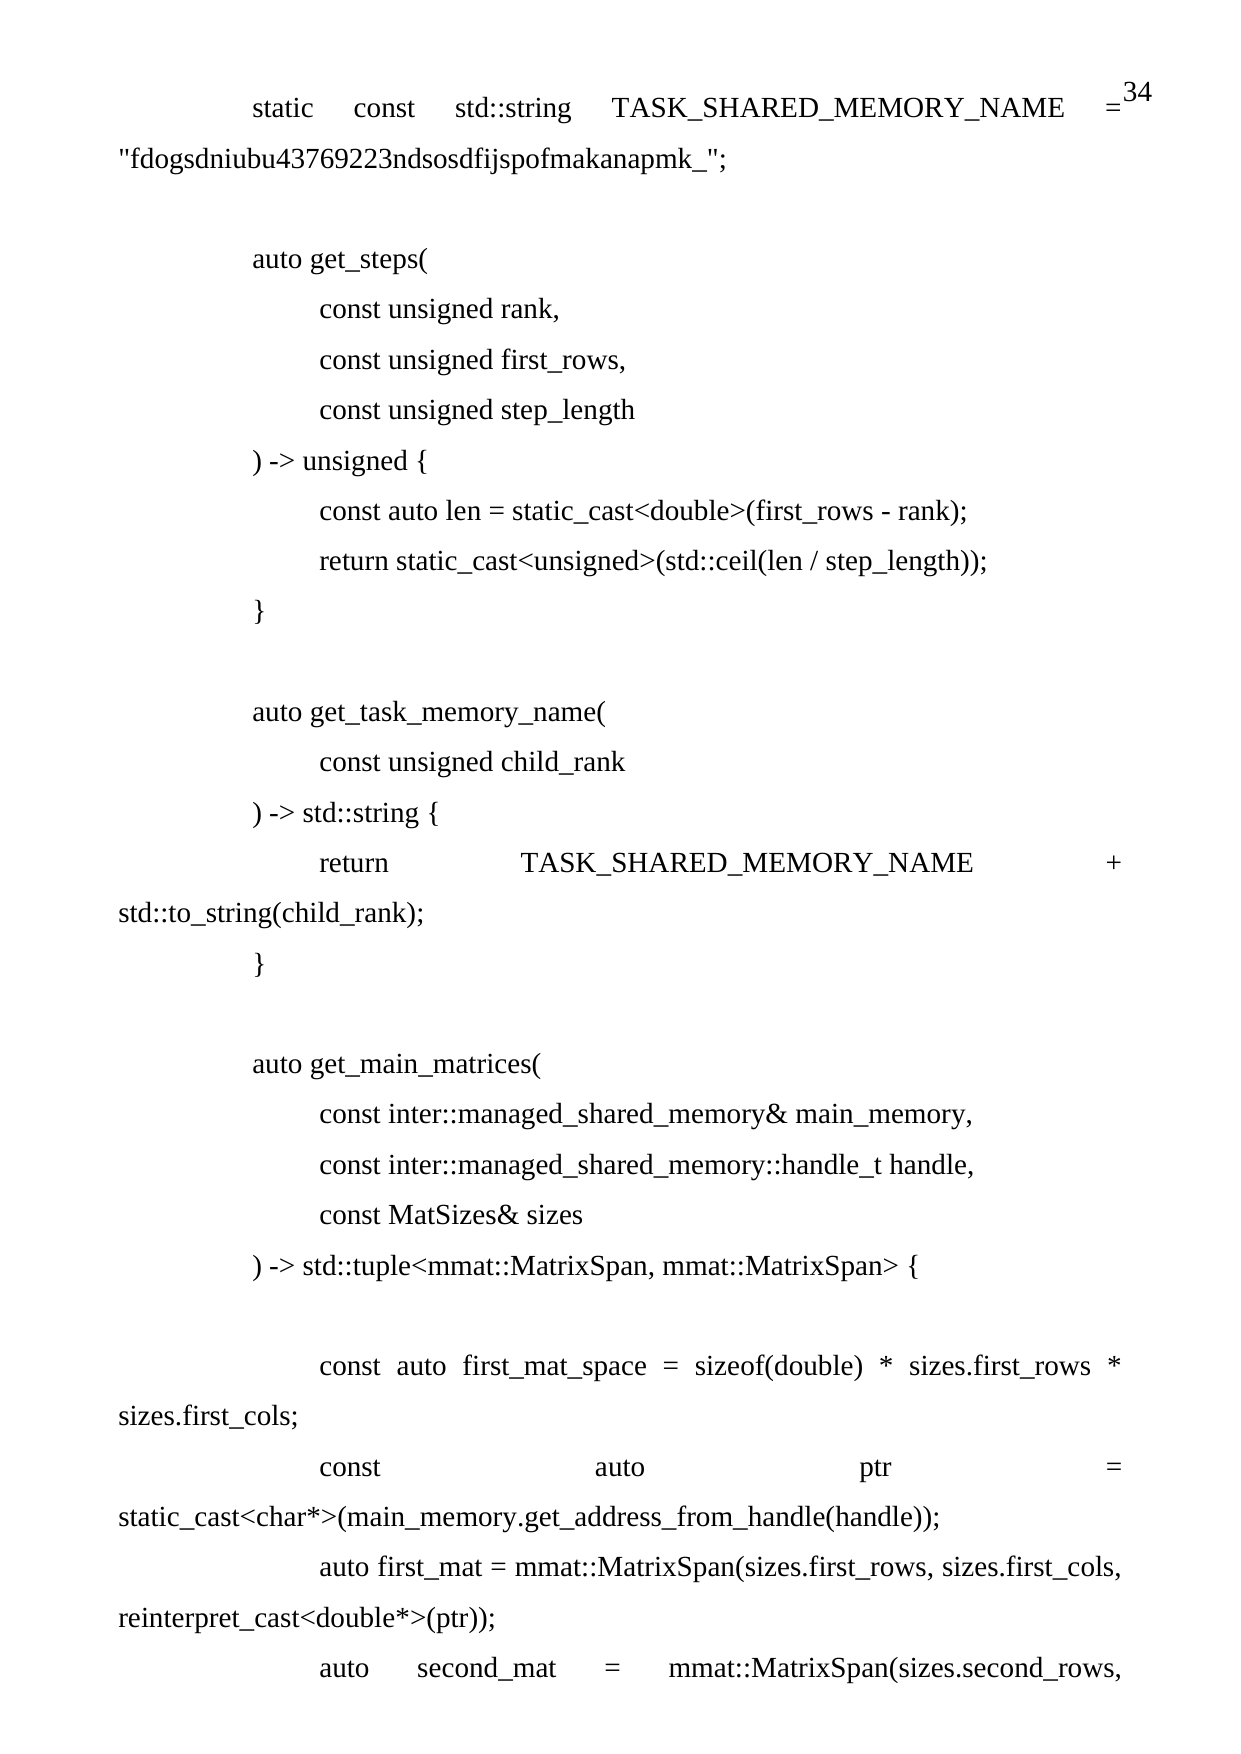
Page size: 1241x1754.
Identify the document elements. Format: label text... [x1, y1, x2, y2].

text const MatSizes& sizes [118, 1197, 1122, 1231]
text const auto ptr = static_cast<char*>(main_memory.get_address_from_handle(handle)); [118, 1449, 1122, 1533]
text static const std::string TASK_SHARED_MEMORY_NAME = "fdogsdniubu43769223ndsosdfijspofmakanapmk_"; [118, 90, 1122, 174]
text ) -> std::tuple<mmat::MatrixSpan, mmat::MatrixSpan> { [118, 1248, 1122, 1281]
text const auto len = static_cast<double>(first_rows - rank); [118, 493, 1122, 526]
text } [118, 593, 1122, 627]
text auto first_mat = mmat::MatrixSpan(sizes.first_rows, sizes.first_cols, reinterpret_cast<double*>(ptr)); [118, 1549, 1122, 1633]
text const unsigned first_rows, [118, 342, 1122, 376]
text ) -> std::string { [118, 795, 1122, 828]
text const unsigned child_rank [118, 744, 1122, 778]
text ) -> unsigned { [118, 443, 1122, 476]
text const unsigned rank, [118, 292, 1122, 325]
text return TASK_SHARED_MEMORY_NAME + std::to_string(child_rank); [118, 845, 1122, 929]
text const inter::managed_shared_memory::handle_t handle, [118, 1147, 1122, 1181]
text auto second_mat = mmat::MatrixSpan(sizes.second_rows, [118, 1650, 1122, 1684]
text } [118, 946, 1122, 979]
text const inter::managed_shared_memory& main_memory, [118, 1097, 1122, 1130]
text auto get_task_memory_name( [118, 694, 1122, 728]
text const auto first_mat_space = sizeof(double) * sizes.first_rows * sizes.first_cols; [118, 1348, 1122, 1432]
text auto get_main_matrices( [118, 1046, 1122, 1080]
text auto get_steps( [118, 241, 1122, 275]
text const unsigned step_length [118, 392, 1122, 426]
text return static_cast<unsigned>(std::ceil(len / step_length)); [118, 543, 1122, 577]
